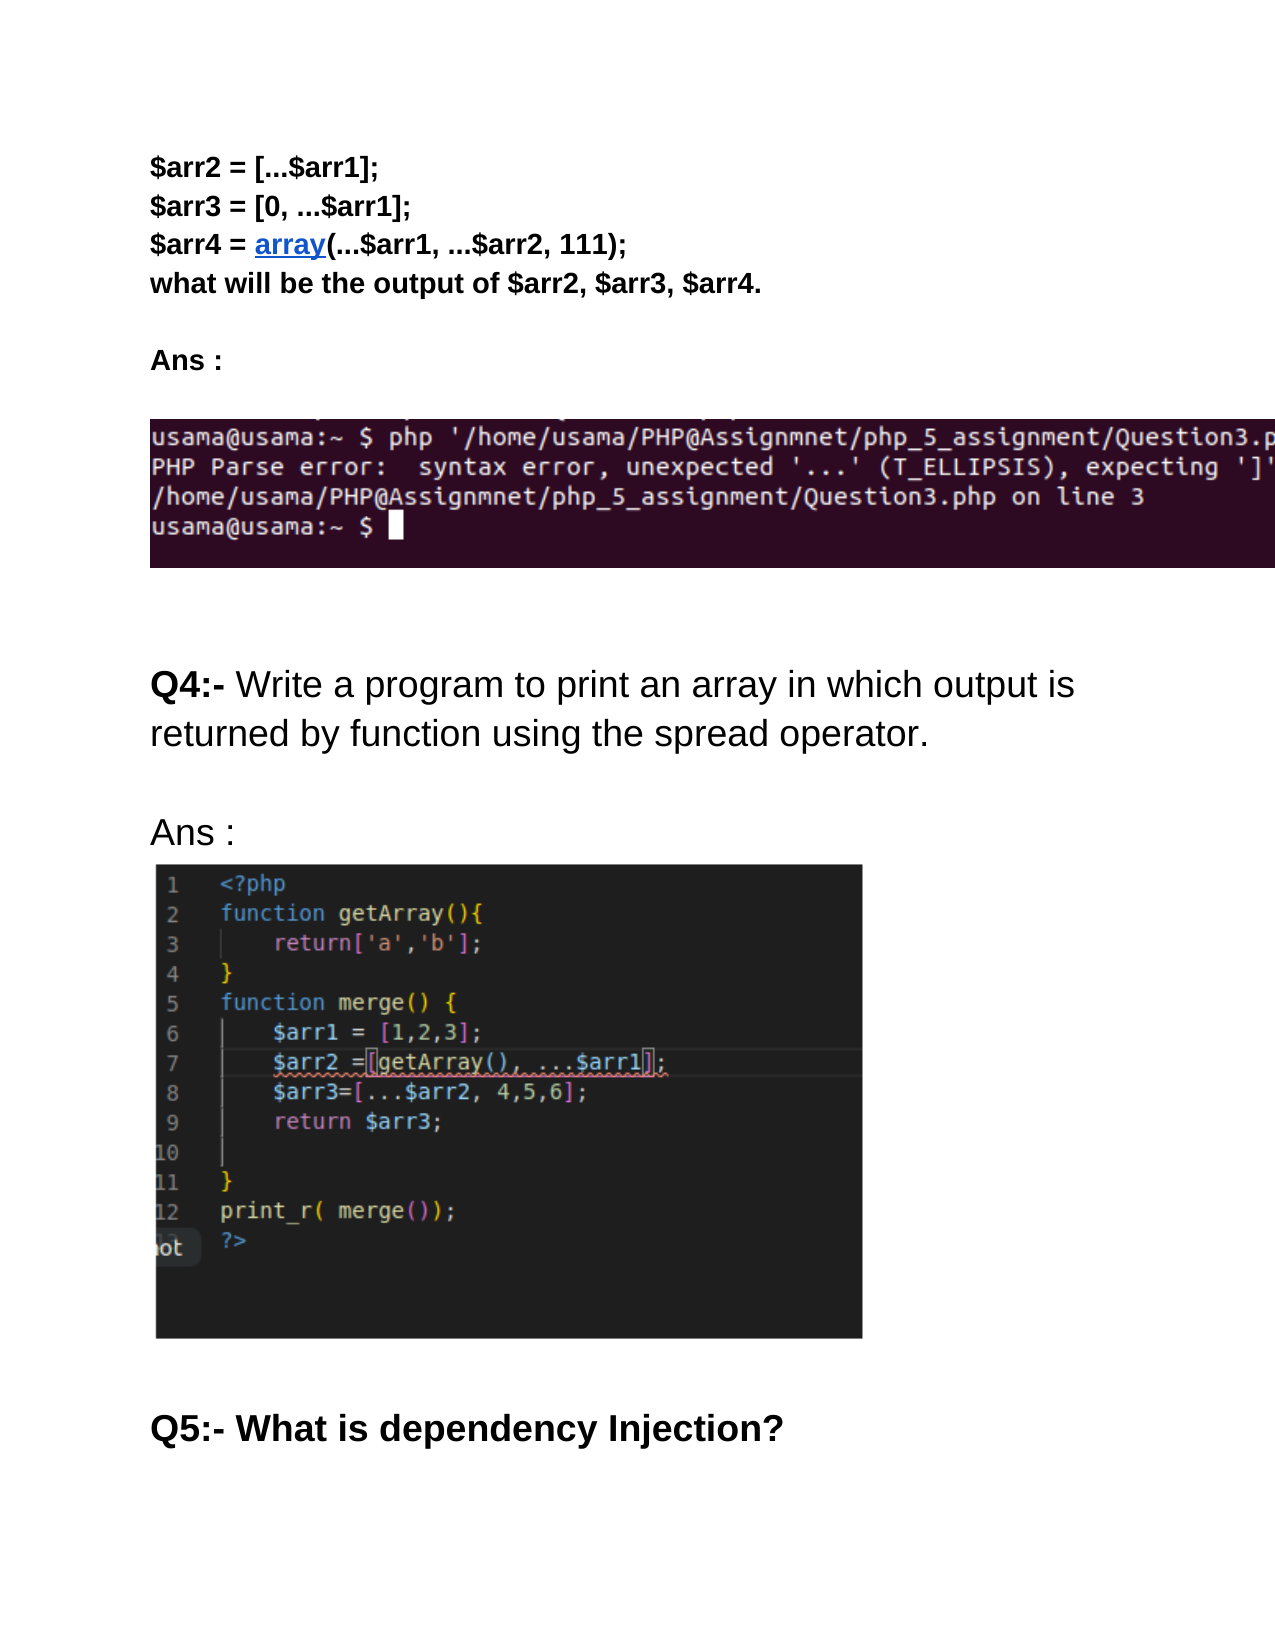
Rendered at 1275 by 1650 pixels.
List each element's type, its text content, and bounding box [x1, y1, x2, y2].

text Ans : [150, 343, 1125, 376]
text what will be the output of $arr2, $arr3, $arr4. [150, 266, 1125, 299]
text $arr2 = [...$arr1]; [150, 150, 1125, 183]
text Q4:- Write a program to print an array in which output is returned by function using the spread operator. [150, 662, 1125, 754]
text $arr4 = array(...$arr1, ...$arr2, 111); [150, 227, 1125, 261]
text $arr3 = [0, ...$arr1]; [150, 188, 1125, 222]
text Ans : [150, 811, 1125, 854]
text Q5:- What is dependency Injection? [150, 1406, 1125, 1449]
picture [150, 419, 1275, 568]
picture [150, 860, 869, 1353]
